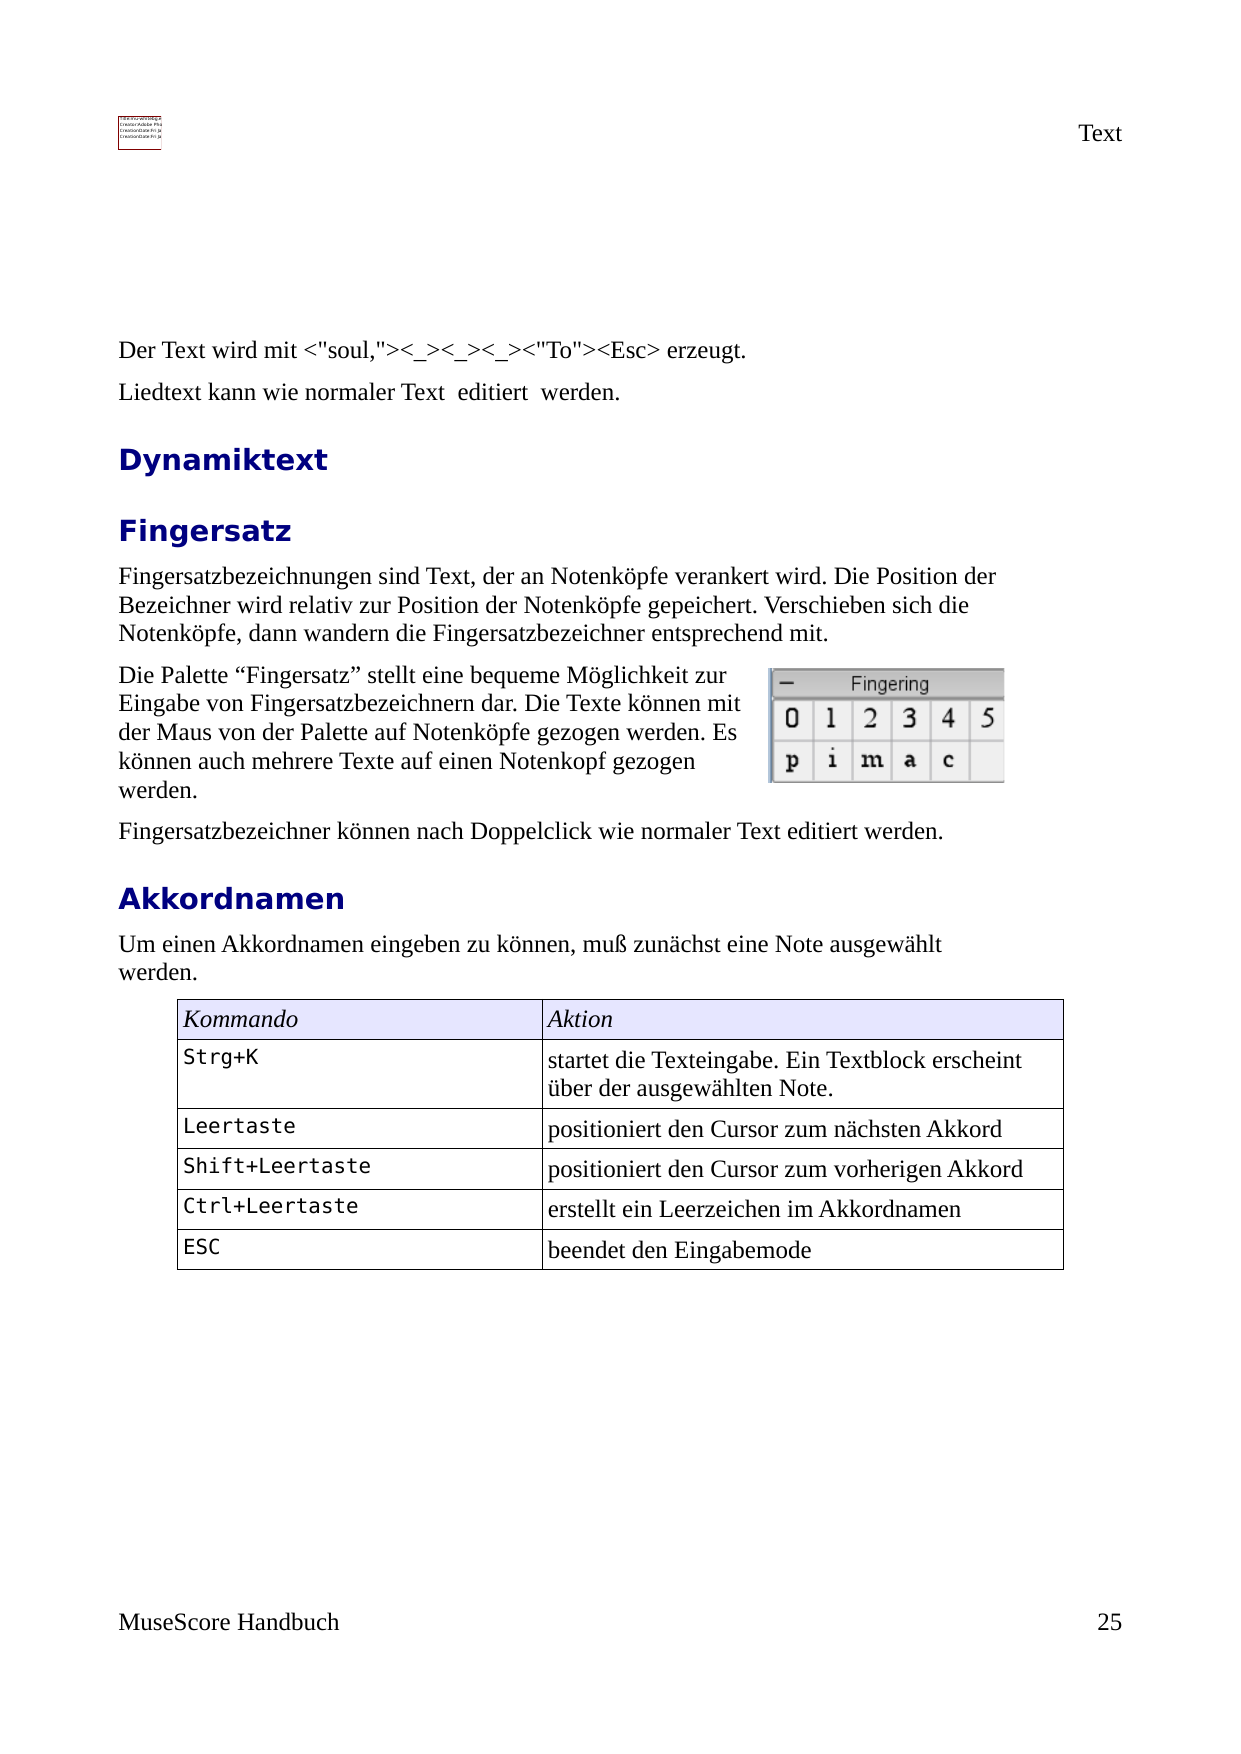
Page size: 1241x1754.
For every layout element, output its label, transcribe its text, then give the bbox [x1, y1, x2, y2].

table_cell beendet den Eingabemode [543, 1230, 1063, 1269]
table_cell positioniert den Cursor zum nächsten Akkord [543, 1109, 1063, 1148]
subtitle Fingersatz [118, 514, 1122, 548]
picture [768, 668, 1005, 783]
table_cell startet die Texteingabe. Ein Textblock erscheint über der ausgewählten Note. [543, 1040, 1063, 1108]
table_cell erstellt ein Leerzeichen im Akkordnamen [543, 1190, 1063, 1229]
subtitle Dynamiktext [118, 443, 1122, 477]
text Die Palette “Fingersatz” stellt eine bequeme Möglichkeit zur Eingabe von Fingersatzbezeichnern dar. Die Texte können mit der Maus von der Palette auf Notenköpfe gezogen werden. Es können auch mehrere Texte auf einen Notenkopf gezogen werden. [118, 660, 1004, 803]
text Fingersatzbezeichnungen sind Text, der an Notenköpfe verankert wird. Die Position der Bezeichner wird relativ zur Position der Notenköpfe gepeichert. Verschieben sich die Notenköpfe, dann wandern die Fingersatzbezeichner entsprechend mit. [118, 561, 1004, 647]
text Fingersatzbezeichner können nach Doppelclick wie normaler Text editiert werden. [118, 816, 1004, 845]
text Liedtext kann wie normaler Text editiert werden. [118, 377, 1004, 406]
table_cell Ctrl+Leertaste [178, 1190, 542, 1229]
table_cell ESC [178, 1230, 542, 1269]
table_cell positioniert den Cursor zum vorherigen Akkord [543, 1149, 1063, 1189]
table_cell Shift+Leertaste [178, 1149, 542, 1189]
table_header Aktion [543, 1000, 1063, 1039]
table_cell Strg+K [178, 1040, 542, 1108]
text Um einen Akkordnamen eingeben zu können, muß zunächst eine Note ausgewählt werden. [118, 929, 1004, 986]
table_header Kommando [178, 1000, 542, 1039]
text Der Text wird mit <"soul,"><_><_><_><"To"><Esc> erzeugt. [118, 336, 1004, 364]
subtitle Akkordnamen [118, 882, 1122, 916]
table_cell Leertaste [178, 1109, 542, 1148]
